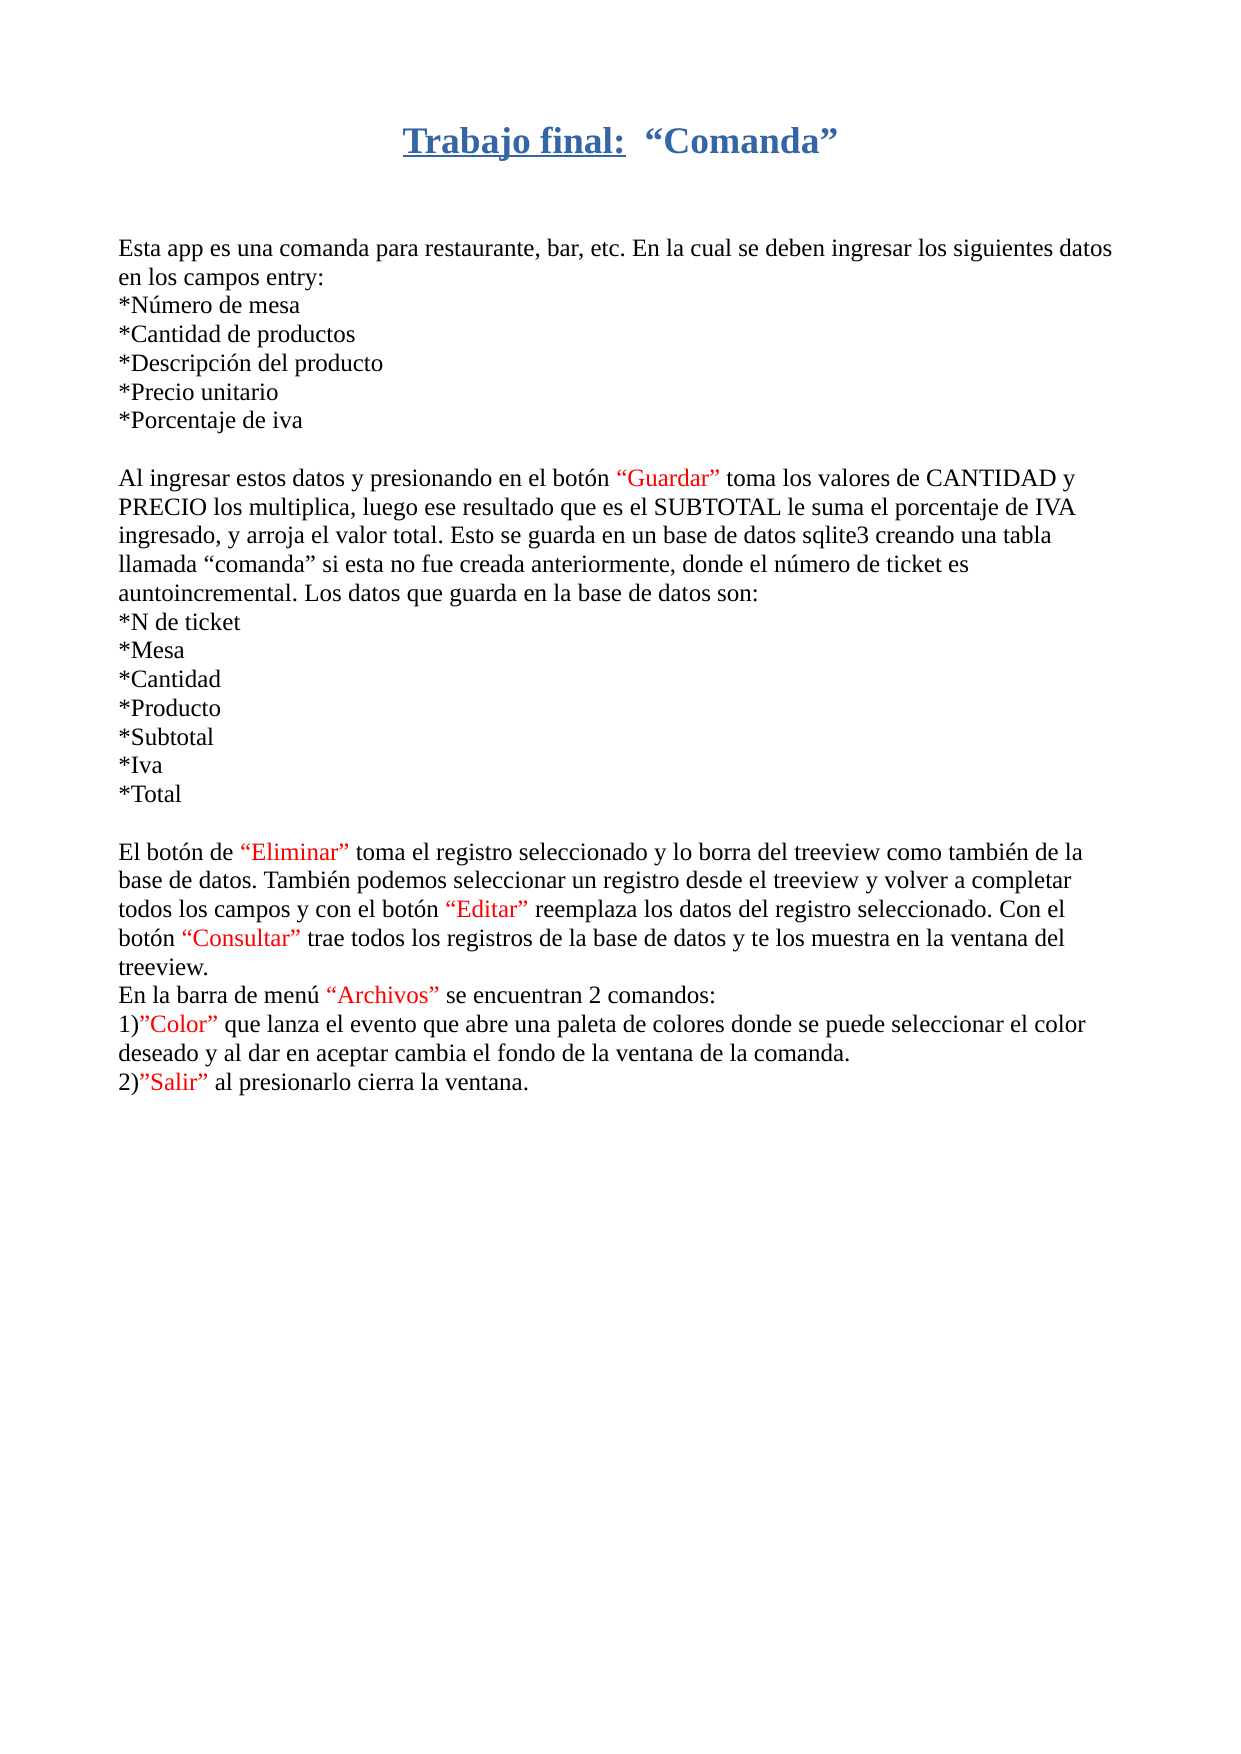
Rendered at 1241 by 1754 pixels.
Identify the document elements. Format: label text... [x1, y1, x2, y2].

text *Iva [118, 751, 1122, 779]
text 2)”Salir” al presionarlo cierra la ventana. [118, 1067, 1122, 1096]
text *Precio unitario [118, 377, 1122, 406]
text Esta app es una comanda para restaurante, bar, etc. En la cual se deben ingresar los siguientes datos en los campos entry: [118, 233, 1122, 291]
text *Número de mesa [118, 291, 1122, 319]
text En la barra de menú “Archivos” se encuentran 2 comandos: [118, 981, 1122, 1009]
text *Descripción del producto [118, 348, 1122, 377]
text *Porcentaje de iva [118, 406, 1122, 434]
text 1)”Color” que lanza el evento que abre una paleta de colores donde se puede seleccionar el color deseado y al dar en aceptar cambia el fondo de la ventana de la comanda. [118, 1009, 1122, 1067]
text *Cantidad de productos [118, 319, 1122, 348]
text *Cantidad [118, 664, 1122, 693]
text *Producto [118, 693, 1122, 722]
text Al ingresar estos datos y presionando en el botón “Guardar” toma los valores de CANTIDAD y PRECIO los multiplica, luego ese resultado que es el SUBTOTAL le suma el porcentaje de IVA ingresado, y arroja el valor total. Esto se guarda en un base de datos sqlite3 creando una tabla llamada “comanda” si esta no fue creada anteriormente, donde el número de ticket es auntoincremental. Los datos que guarda en la base de datos son: [118, 463, 1122, 607]
text *Subtotal [118, 722, 1122, 751]
text Trabajo final: “Comanda” [118, 118, 1122, 161]
text El botón de “Eliminar” toma el registro seleccionado y lo borra del treeview como también de la base de datos. También podemos seleccionar un registro desde el treeview y volver a completar todos los campos y con el botón “Editar” reemplaza los datos del registro seleccionado. Con el botón “Consultar” trae todos los registros de la base de datos y te los muestra en la ventana del treeview. [118, 837, 1122, 981]
text *Total [118, 779, 1122, 808]
text *N de ticket [118, 607, 1122, 636]
text *Mesa [118, 636, 1122, 664]
